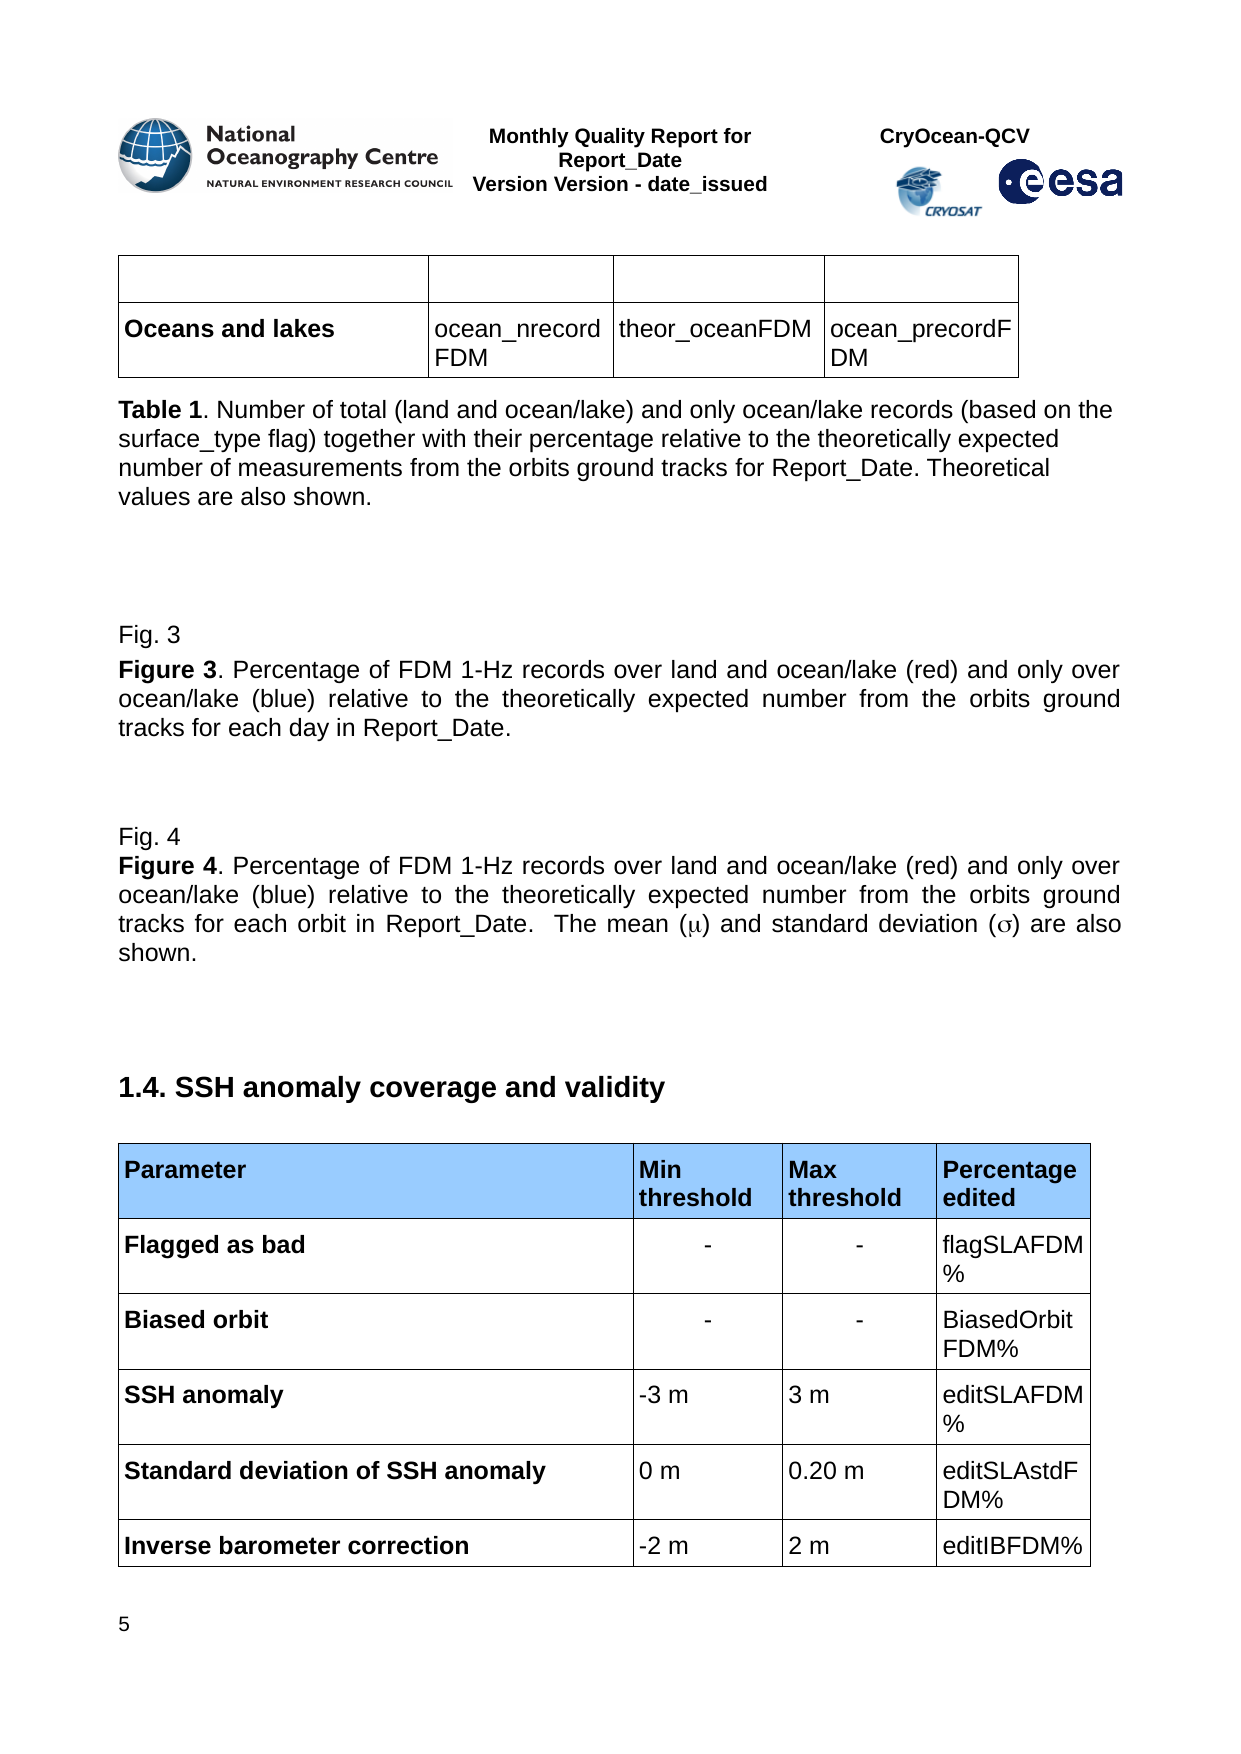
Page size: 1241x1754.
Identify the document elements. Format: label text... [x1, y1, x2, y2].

table_cell 0 m [634, 1445, 782, 1519]
table_cell ocean_nrecordFDM [429, 303, 613, 377]
table_cell flagSLAFDM% [937, 1219, 1090, 1293]
table_cell BiasedOrbitFDM% [937, 1294, 1090, 1368]
picture [118, 118, 453, 193]
table_cell Biased orbit [119, 1294, 633, 1368]
text Fig. 3 [118, 620, 1122, 649]
table_cell Inverse barometer correction [119, 1520, 633, 1566]
table_header Max threshold [783, 1144, 936, 1218]
table_cell 3 m [783, 1370, 936, 1444]
table_cell -2 m [634, 1520, 782, 1566]
table_cell Flagged as bad [119, 1219, 633, 1293]
text Figure 3. Percentage of FDM 1-Hz records over land and ocean/lake (red) and only over ocean/lake (blue) relative to the theoretically expected number from the orbits ground tracks for each day in Report_Date. [118, 655, 1122, 741]
table_cell SSH anomaly [119, 1370, 633, 1444]
table_cell [614, 256, 824, 302]
table_header Percentage edited [937, 1144, 1090, 1218]
table_cell -3 m [634, 1370, 782, 1444]
table_cell - [634, 1294, 782, 1368]
text Fig. 4 [118, 822, 1122, 851]
table_cell theor_oceanFDM [614, 303, 824, 377]
table_cell [119, 256, 428, 302]
table_cell editIBFDM% [937, 1520, 1090, 1566]
table_cell Standard deviation of SSH anomaly [119, 1445, 633, 1519]
picture [876, 159, 1123, 224]
table_cell - [783, 1219, 936, 1293]
table_cell - [634, 1219, 782, 1293]
text 1.4. SSH anomaly coverage and validity [118, 1070, 1122, 1104]
table_cell 0.20 m [783, 1445, 936, 1519]
table_cell total_nrecordFDM [429, 256, 613, 302]
text Figure 4. Percentage of FDM 1-Hz records over land and ocean/lake (red) and only over ocean/lake (blue) relative to the theoretically expected number from the orbits ground tracks for each orbit in Report_Date. The mean (μ) and standard deviation (σ) are also shown. [118, 851, 1122, 966]
table_cell total_precordFDM [825, 256, 1018, 302]
text Table 1. Number of total (land and ocean/lake) and only ocean/lake records (based on the surface_type flag) together with their percentage relative to the theoretically expected number of measurements from the orbits ground tracks for Report_Date. Theoretical values are also shown. [118, 395, 1122, 510]
table_cell ocean_precordFDM [825, 303, 1018, 377]
table_header Min threshold [634, 1144, 782, 1218]
table_cell - [783, 1294, 936, 1368]
table_cell Oceans and lakes [119, 303, 428, 377]
table_cell 2 m [783, 1520, 936, 1566]
table_cell editSLAstdFDM% [937, 1445, 1090, 1519]
table_cell editSLAFDM% [937, 1370, 1090, 1444]
